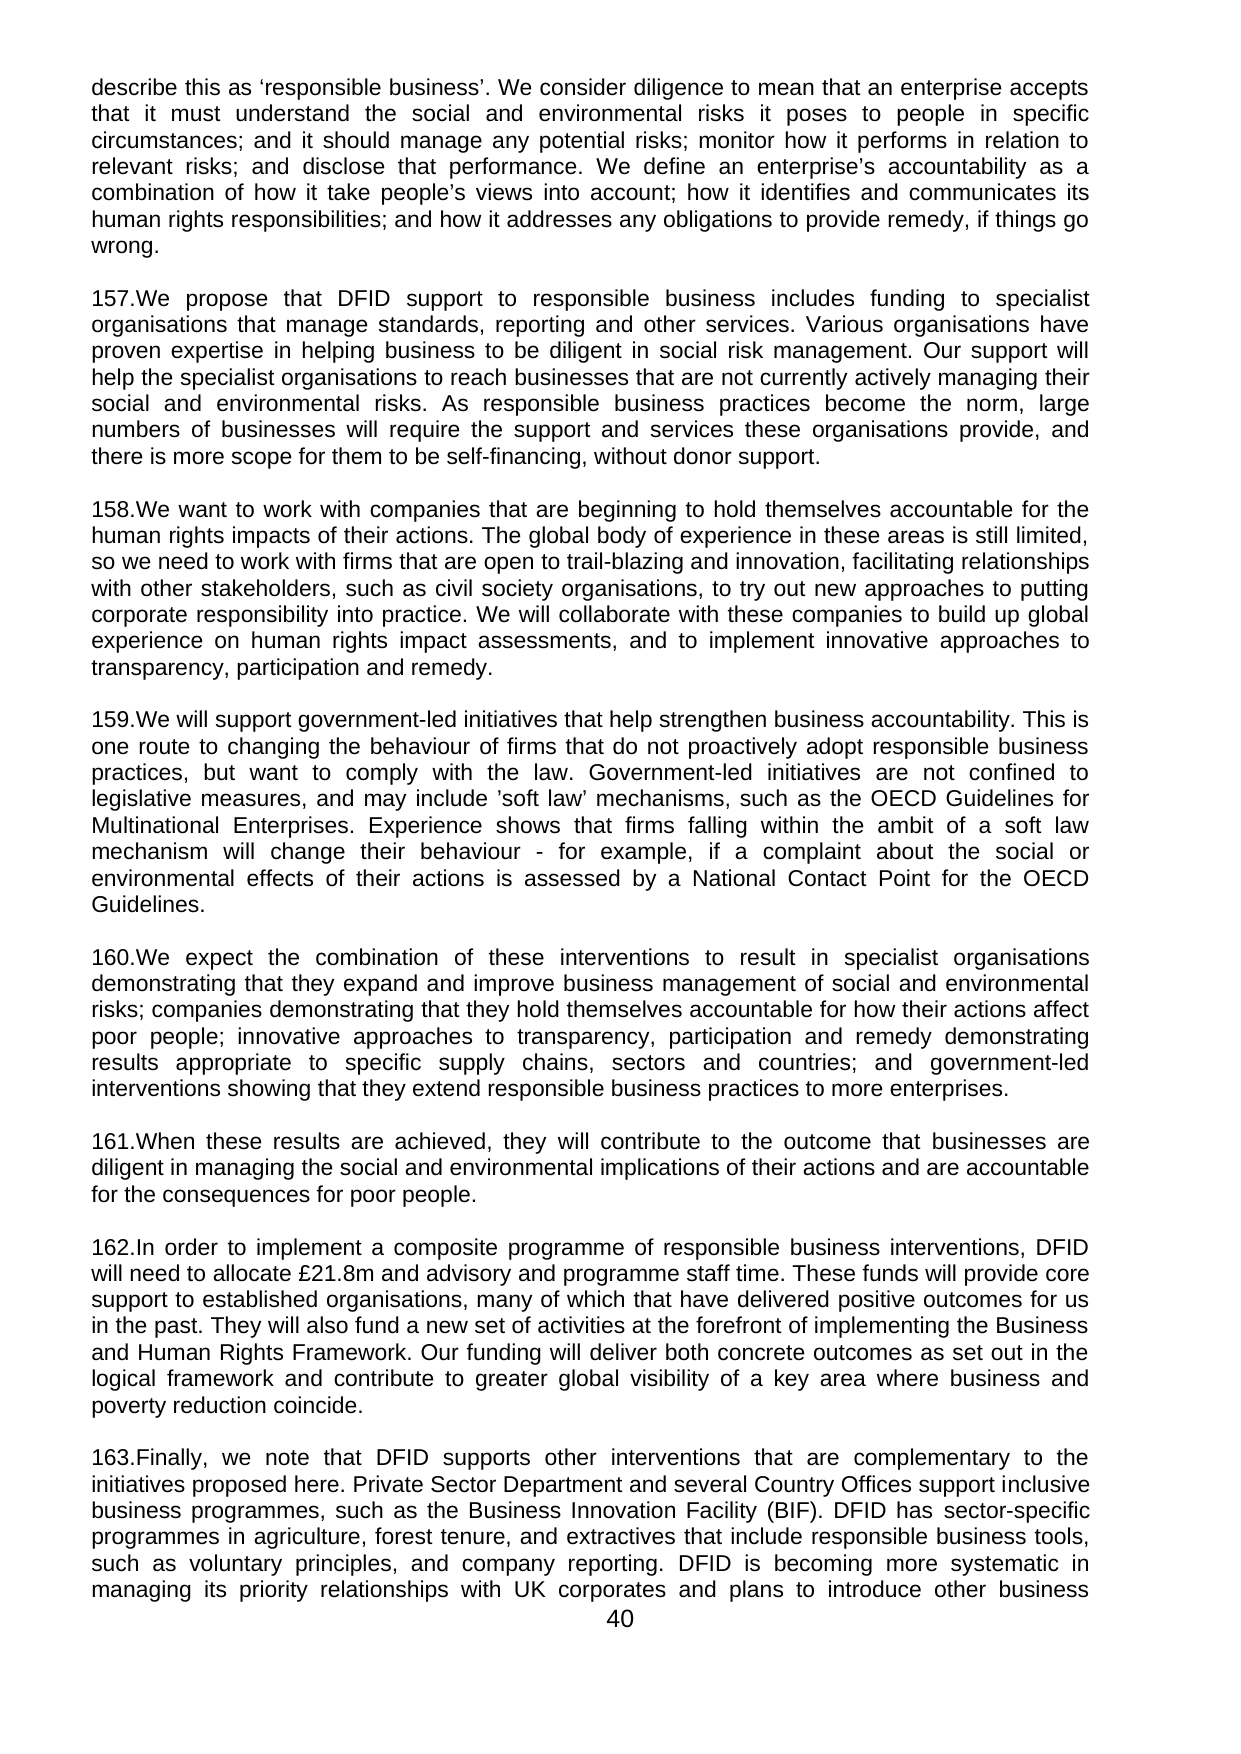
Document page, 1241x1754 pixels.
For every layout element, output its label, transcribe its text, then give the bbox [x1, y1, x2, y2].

list In order to implement a composite programme of responsible business interventions, DFID will need to allocate £21.8m and advisory and programme staff time. These funds will provide core support to established organisations, many of which that have delivered positive outcomes for us in the past. They will also fund a new set of activities at the forefront of implementing the Business and Human Rights Framework. Our funding will deliver both concrete outcomes as set out in the logical framework and contribute to greater global visibility of a key area where business and poverty reduction coincide. [150, 1233, 1090, 1418]
list We propose that DFID support to responsible business includes funding to specialist organisations that manage standards, reporting and other services. Various organisations have proven expertise in helping business to be diligent in social risk management. Our support will help the specialist organisations to reach businesses that are not currently actively managing their social and environmental risks. As responsible business practices become the norm, large numbers of businesses will require the support and services these organisations provide, and there is more scope for them to be self-financing, without donor support. [150, 285, 1090, 469]
list When these results are achieved, they will contribute to the outcome that businesses are diligent in managing the social and environmental implications of their actions and are accountable for the consequences for poor people. [150, 1128, 1090, 1207]
list We want to work with companies that are beginning to hold themselves accountable for the human rights impacts of their actions. The global body of experience in these areas is still limited, so we need to work with firms that are open to trail-blazing and innovation, facilitating relationships with other stakeholders, such as civil society organisations, to try out new approaches to putting corporate responsibility into practice. We will collaborate with these companies to build up global experience on human rights impact assessments, and to implement innovative approaches to transparency, participation and remedy. [150, 496, 1090, 680]
list We will support government-led initiatives that help strengthen business accountability. This is one route to changing the behaviour of firms that do not proactively adopt responsible business practices, but want to comply with the law. Government-led initiatives are not confined to legislative measures, and may include ’soft law’ mechanisms, such as the OECD Guidelines for Multinational Enterprises. Experience shows that firms falling within the ambit of a soft law mechanism will change their behaviour - for example, if a complaint about the social or environmental effects of their actions is assessed by a National Contact Point for the OECD Guidelines. [150, 706, 1090, 917]
list Finally, we note that DFID supports other interventions that are complementary to the initiatives proposed here. Private Sector Department and several Country Offices support inclusive business programmes, such as the Business Innovation Facility (BIF). DFID has sector-specific programmes in agriculture, forest tenure, and extractives that include responsible business tools, such as voluntary principles, and company reporting. DFID is becoming more systematic in managing its priority relationships with UK corporates and plans to introduce other business engagement mechanisms. DFID actively uses its shareholder relationship with the International Finance Corporation, which is a global leader in defining social and environmental performance standards for project finance and provides sustainable business advisory services to companies. DFID is also seeking to establish impact investment as a new asset class. DFID’s increasing strategic focus on economic development will contribute to more systematic coherence and complementarity on these issues across the organisation. [150, 1444, 1090, 1602]
list Our hypothesis is that the developmental contribution of the private sector to poverty reduction is in part determined by the extent to which enterprises are diligent in social risk management and accountable for the effects of their decisions on poor people’s lives. We describe this as ‘responsible business’. We consider diligence to mean that an enterprise accepts that it must understand the social and environmental risks it poses to people in specific circumstances; and it should manage any potential risks; monitor how it performs in relation to relevant risks; and disclose that performance. We define an enterprise’s accountability as a combination of how it take people’s views into account; how it identifies and communicates its human rights responsibilities; and how it addresses any obligations to provide remedy, if things go wrong. [150, 74, 1090, 258]
list We expect the combination of these interventions to result in specialist organisations demonstrating that they expand and improve business management of social and environmental risks; companies demonstrating that they hold themselves accountable for how their actions affect poor people; innovative approaches to transparency, participation and remedy demonstrating results appropriate to specific supply chains, sectors and countries; and government-led interventions showing that they extend responsible business practices to more enterprises. [150, 943, 1090, 1102]
